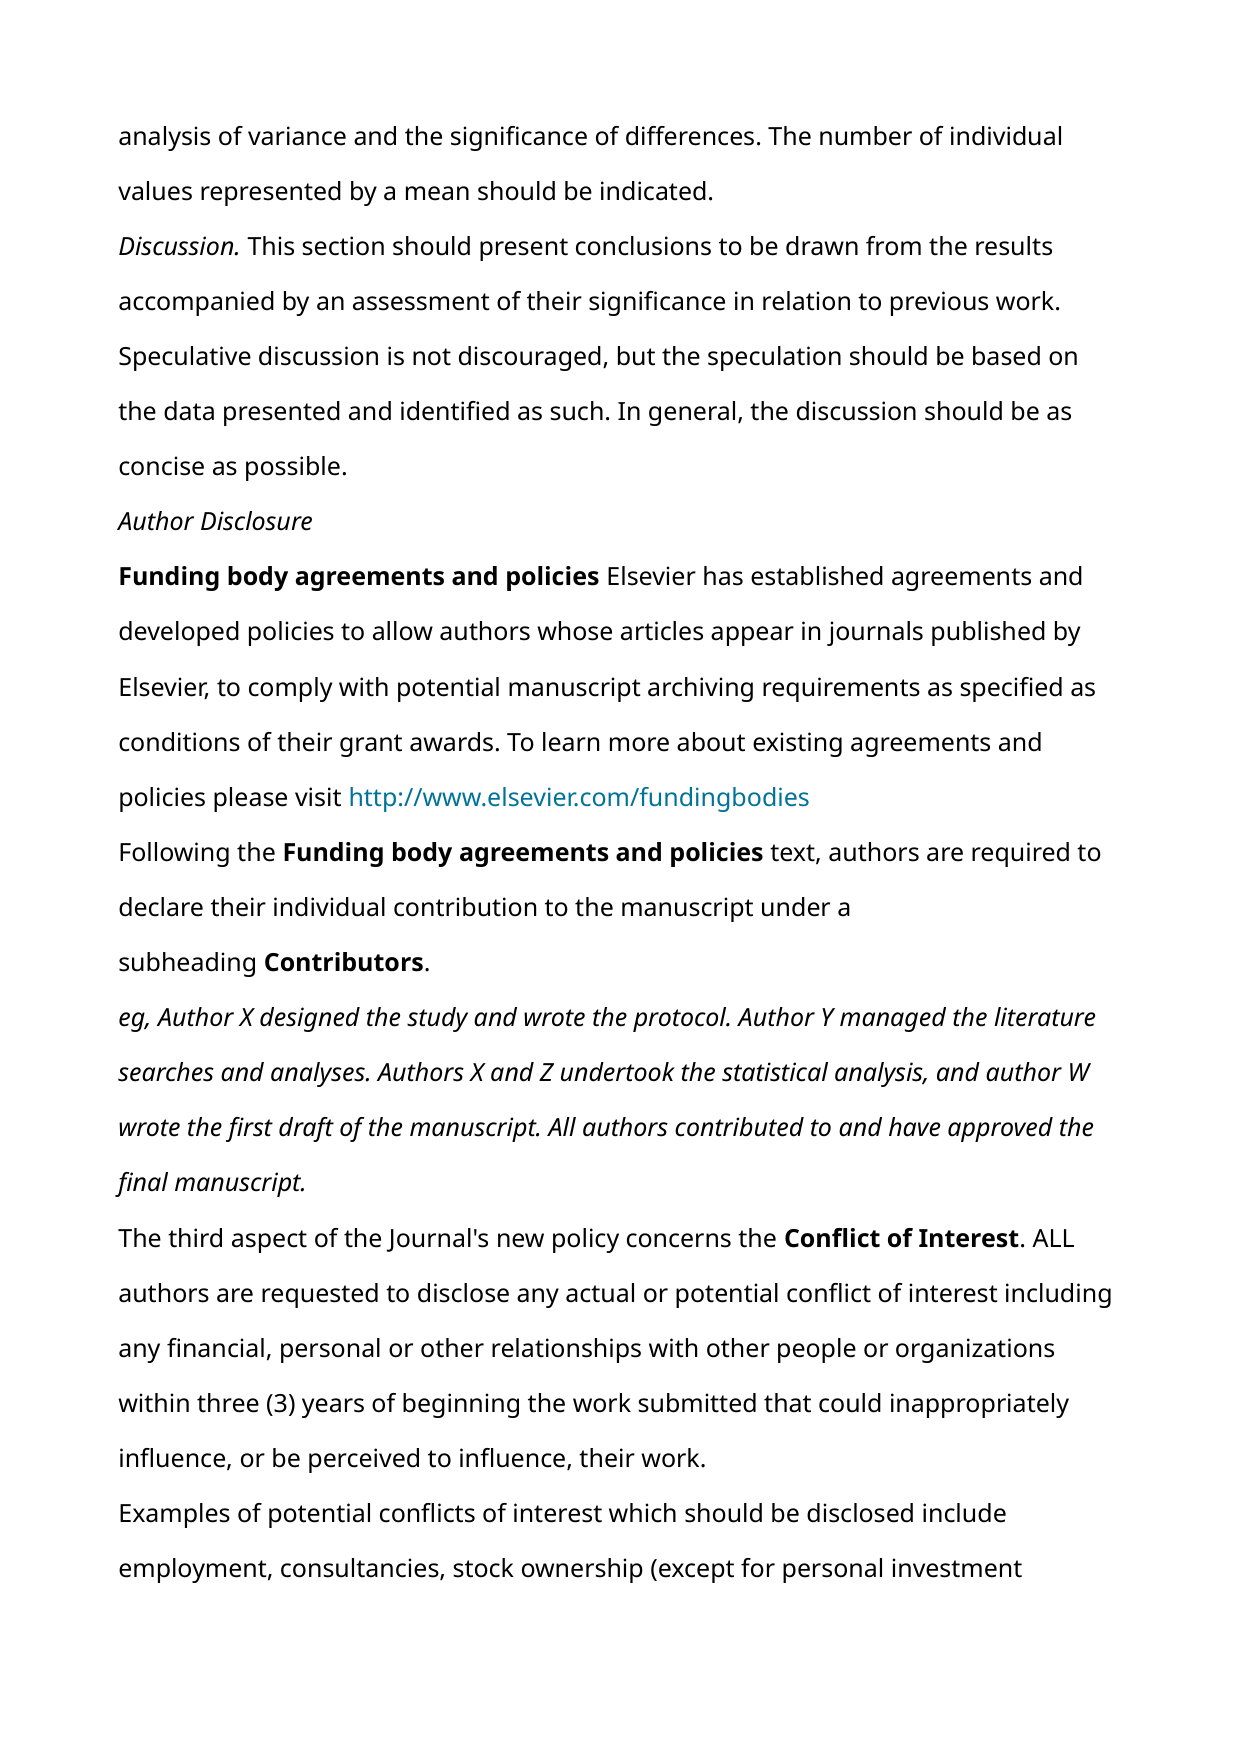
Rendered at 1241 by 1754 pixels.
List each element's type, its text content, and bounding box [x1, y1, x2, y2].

text Following the Funding body agreements and policies text, authors are required to declare their individual contribution to the manuscript under a subheading Contributors. [118, 834, 1122, 979]
text Discussion. This section should present conclusions to be drawn from the results accompanied by an assessment of their significance in relation to previous work. Speculative discussion is not discouraged, but the speculation should be based on the data presented and identified as such. In general, the discussion should be as concise as possible. [118, 228, 1122, 483]
text Funding body agreements and policies Elsevier has established agreements and developed policies to allow authors whose articles appear in journals published by Elsevier, to comply with potential manuscript archiving requirements as specified as conditions of their grant awards. To learn more about existing agreements and policies please visit http://www.elsevier.com/fundingbodies [118, 559, 1122, 813]
text The third aspect of the Journal's new policy concerns the Conflict of Interest. ALL authors are requested to disclose any actual or potential conflict of interest including any financial, personal or other relationships with other people or organizations within three (3) years of beginning the work submitted that could inappropriately influence, or be perceived to influence, their work. [118, 1220, 1122, 1475]
text Author Disclosure [118, 504, 1122, 538]
text analysis of variance and the significance of differences. The number of individual values represented by a mean should be indicated. [118, 118, 1122, 207]
text Examples of potential conflicts of interest which should be disclosed include employment, consultancies, stock ownership (except for personal investment [118, 1496, 1122, 1585]
text eg, Author X designed the study and wrote the protocol. Author Y managed the literature searches and analyses. Authors X and Z undertook the statistical analysis, and author W wrote the first draft of the manuscript. All authors contributed to and have approved the final manuscript. [118, 1000, 1122, 1199]
